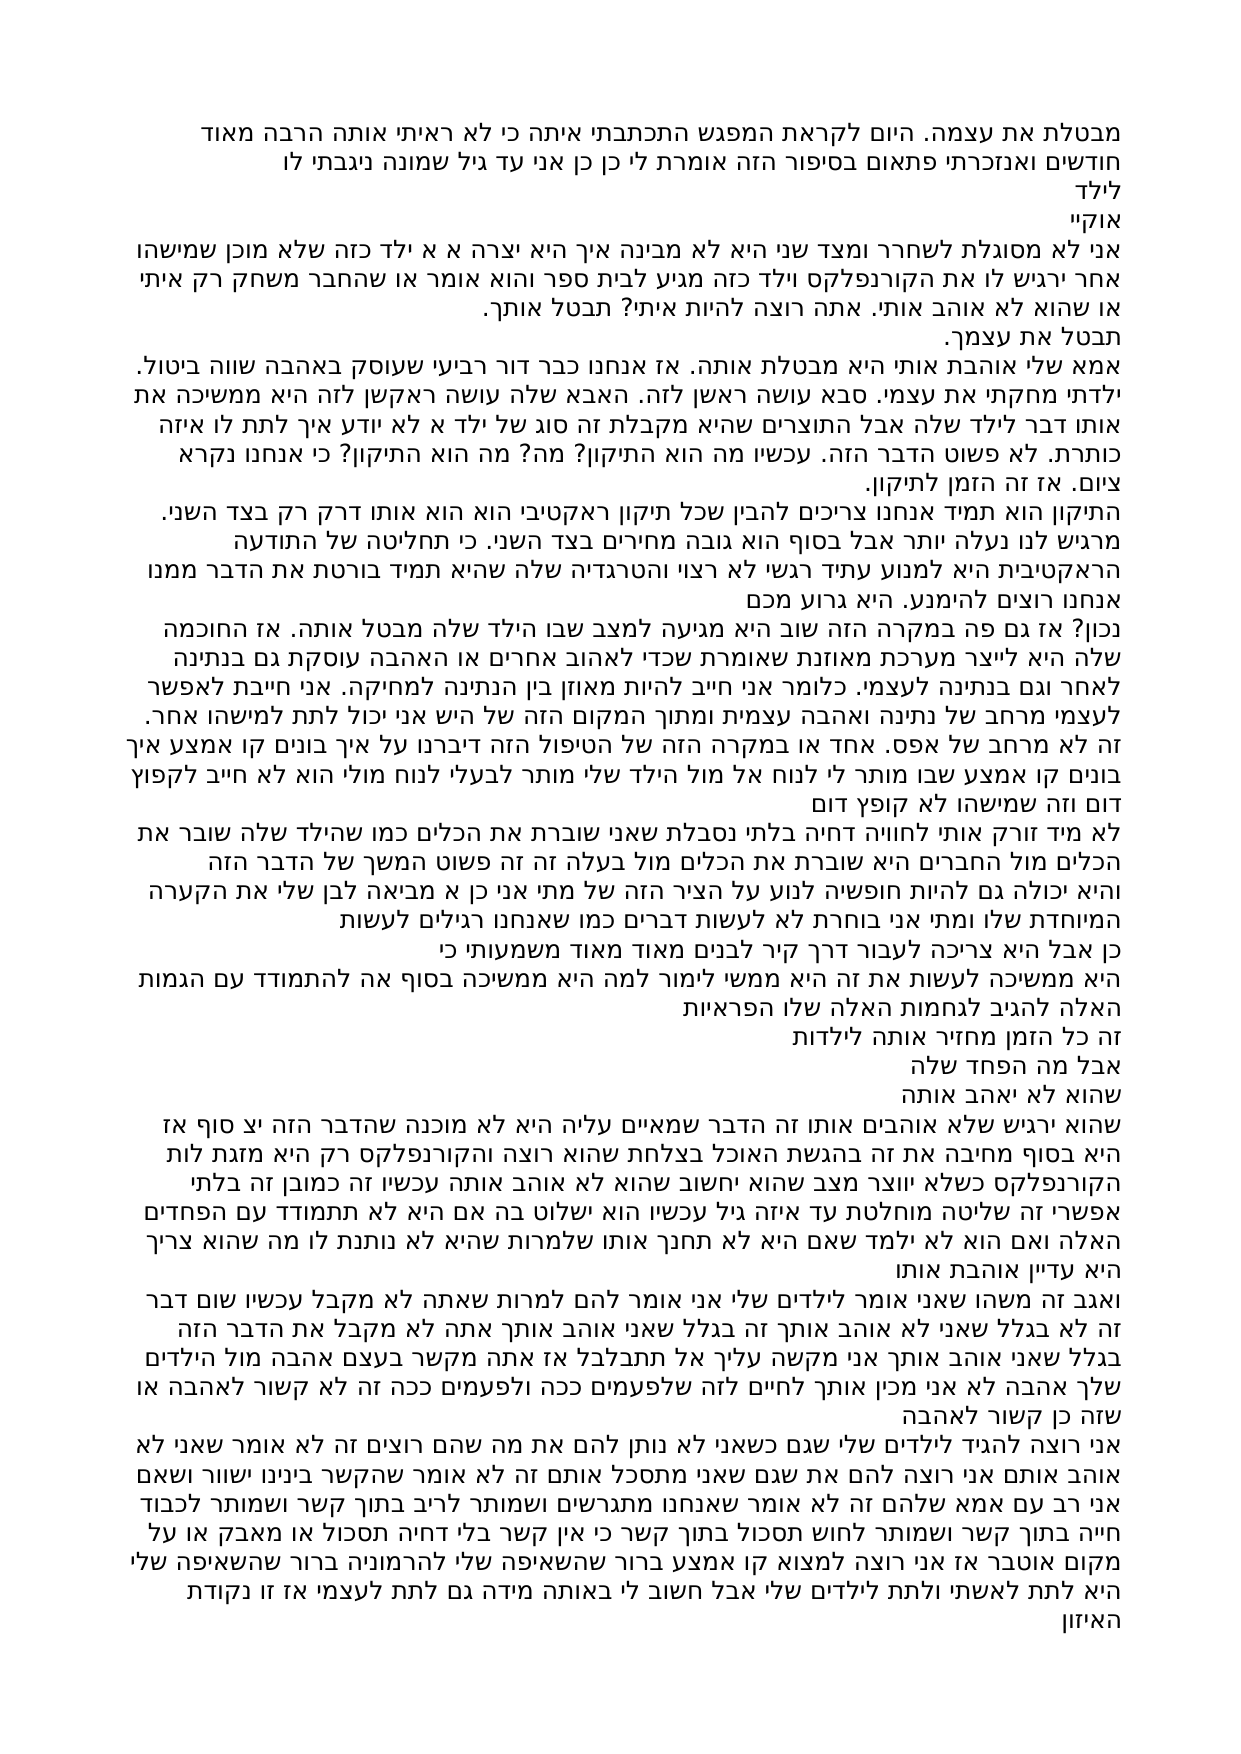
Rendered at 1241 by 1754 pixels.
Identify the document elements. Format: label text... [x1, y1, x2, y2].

text לילד [118, 176, 1122, 206]
text תבטל את עצמך. [118, 322, 1122, 351]
text והיא יכולה גם להיות חופשיה לנוע על הציר הזה של מתי אני כן א מביאה לבן שלי את הקערה המיוחדת שלו ומתי אני בוחרת לא לעשות דברים כמו שאנחנו רגילים לעשות [118, 876, 1122, 935]
text מבטלת את עצמה. היום לקראת המפגש התכתבתי איתה כי לא ראיתי אותה הרבה מאוד חודשים ואנזכרתי פתאום בסיפור הזה אומרת לי כן כן אני עד גיל שמונה ניגבתי לו [118, 118, 1122, 176]
text ואגב זה משהו שאני אומר לילדים שלי אני אומר להם למרות שאתה לא מקבל עכשיו שום דבר זה לא בגלל שאני לא אוהב אותך זה בגלל שאני אוהב אותך אתה לא מקבל את הדבר הזה בגלל שאני אוהב אותך אני מקשה עליך אל תתבלבל אז אתה מקשר בעצם אהבה מול הילדים שלך אהבה לא אני מכין אותך לחיים לזה שלפעמים ככה ולפעמים ככה זה לא קשור לאהבה או שזה כן קשור לאהבה [118, 1285, 1122, 1431]
text לא מיד זורק אותי לחוויה דחיה בלתי נסבלת שאני שוברת את הכלים כמו שהילד שלה שובר את הכלים מול החברים היא שוברת את הכלים מול בעלה זה זה פשוט המשך של הדבר הזה [118, 818, 1122, 876]
text נכון? אז גם פה במקרה הזה שוב היא מגיעה למצב שבו הילד שלה מבטל אותה. אז החוכמה שלה היא לייצר מערכת מאוזנת שאומרת שכדי לאהוב אחרים או האהבה עוסקת גם בנתינה לאחר וגם בנתינה לעצמי. כלומר אני חייב להיות מאוזן בין הנתינה למחיקה. אני חייבת לאפשר לעצמי מרחב של נתינה ואהבה עצמית ומתוך המקום הזה של היש אני יכול לתת למישהו אחר. זה לא מרחב של אפס. אחד או במקרה הזה של הטיפול הזה דיברנו על איך בונים קו אמצע איך בונים קו אמצע שבו מותר לי לנוח אל מול הילד שלי מותר לבעלי לנוח מולי הוא לא חייב לקפוץ דום וזה שמישהו לא קופץ דום [118, 614, 1122, 818]
text התיקון הוא תמיד אנחנו צריכים להבין שכל תיקון ראקטיבי הוא הוא אותו דרק רק בצד השני. מרגיש לנו נעלה יותר אבל בסוף הוא גובה מחירים בצד השני. כי תחליטה של התודעה הראקטיבית היא למנוע עתיד רגשי לא רצוי והטרגדיה שלה שהיא תמיד בורטת את הדבר ממנו אנחנו רוצים להימנע. היא גרוע מכם [118, 497, 1122, 614]
text אוקיי [118, 206, 1122, 235]
text אני רוצה להגיד לילדים שלי שגם כשאני לא נותן להם את מה שהם רוצים זה לא אומר שאני לא אוהב אותם אני רוצה להם את שגם שאני מתסכל אותם זה לא אומר שהקשר בינינו ישוור ושאם אני רב עם אמא שלהם זה לא אומר שאנחנו מתגרשים ושמותר לריב בתוך קשר ושמותר לכבוד חייה בתוך קשר ושמותר לחוש תסכול בתוך קשר כי אין קשר בלי דחיה תסכול או מאבק או על מקום אוטבר אז אני רוצה למצוא קו אמצע ברור שהשאיפה שלי להרמוניה ברור שהשאיפה שלי היא לתת לאשתי ולתת לילדים שלי אבל חשוב לי באותה מידה גם לתת לעצמי אז זו נקודת האיזון [118, 1431, 1122, 1635]
text זה כל הזמן מחזיר אותה לילדות [118, 1022, 1122, 1051]
text שהוא ירגיש שלא אוהבים אותו זה הדבר שמאיים עליה היא לא מוכנה שהדבר הזה יצ סוף אז היא בסוף מחיבה את זה בהגשת האוכל בצלחת שהוא רוצה והקורנפלקס רק היא מזגת לות הקורנפלקס כשלא יווצר מצב שהוא יחשוב שהוא לא אוהב אותה עכשיו זה כמובן זה בלתי אפשרי זה שליטה מוחלטת עד איזה גיל עכשיו הוא ישלוט בה אם היא לא תתמודד עם הפחדים האלה ואם הוא לא ילמד שאם היא לא תחנך אותו שלמרות שהיא לא נותנת לו מה שהוא צריך [118, 1110, 1122, 1256]
text אבל מה הפחד שלה [118, 1051, 1122, 1081]
text כן אבל היא צריכה לעבור דרך קיר לבנים מאוד מאוד משמעותי כי [118, 935, 1122, 964]
text היא ממשיכה לעשות את זה היא ממשי לימור למה היא ממשיכה בסוף אה להתמודד עם הגמות האלה להגיב לגחמות האלה שלו הפראיות [118, 964, 1122, 1022]
text אני לא מסוגלת לשחרר ומצד שני היא לא מבינה איך היא יצרה א א ילד כזה שלא מוכן שמישהו אחר ירגיש לו את הקורנפלקס וילד כזה מגיע לבית ספר והוא אומר או שהחבר משחק רק איתי או שהוא לא אוהב אותי. אתה רוצה להיות איתי? תבטל אותך. [118, 235, 1122, 322]
text אמא שלי אוהבת אותי היא מבטלת אותה. אז אנחנו כבר דור רביעי שעוסק באהבה שווה ביטול. ילדתי מחקתי את עצמי. סבא עושה ראשן לזה. האבא שלה עושה ראקשן לזה היא ממשיכה את אותו דבר לילד שלה אבל התוצרים שהיא מקבלת זה סוג של ילד א לא יודע איך לתת לו איזה כותרת. לא פשוט הדבר הזה. עכשיו מה הוא התיקון? מה? מה הוא התיקון? כי אנחנו נקרא ציום. אז זה הזמן לתיקון. [118, 351, 1122, 497]
text שהוא לא יאהב אותה [118, 1081, 1122, 1110]
text היא עדיין אוהבת אותו [118, 1256, 1122, 1285]
